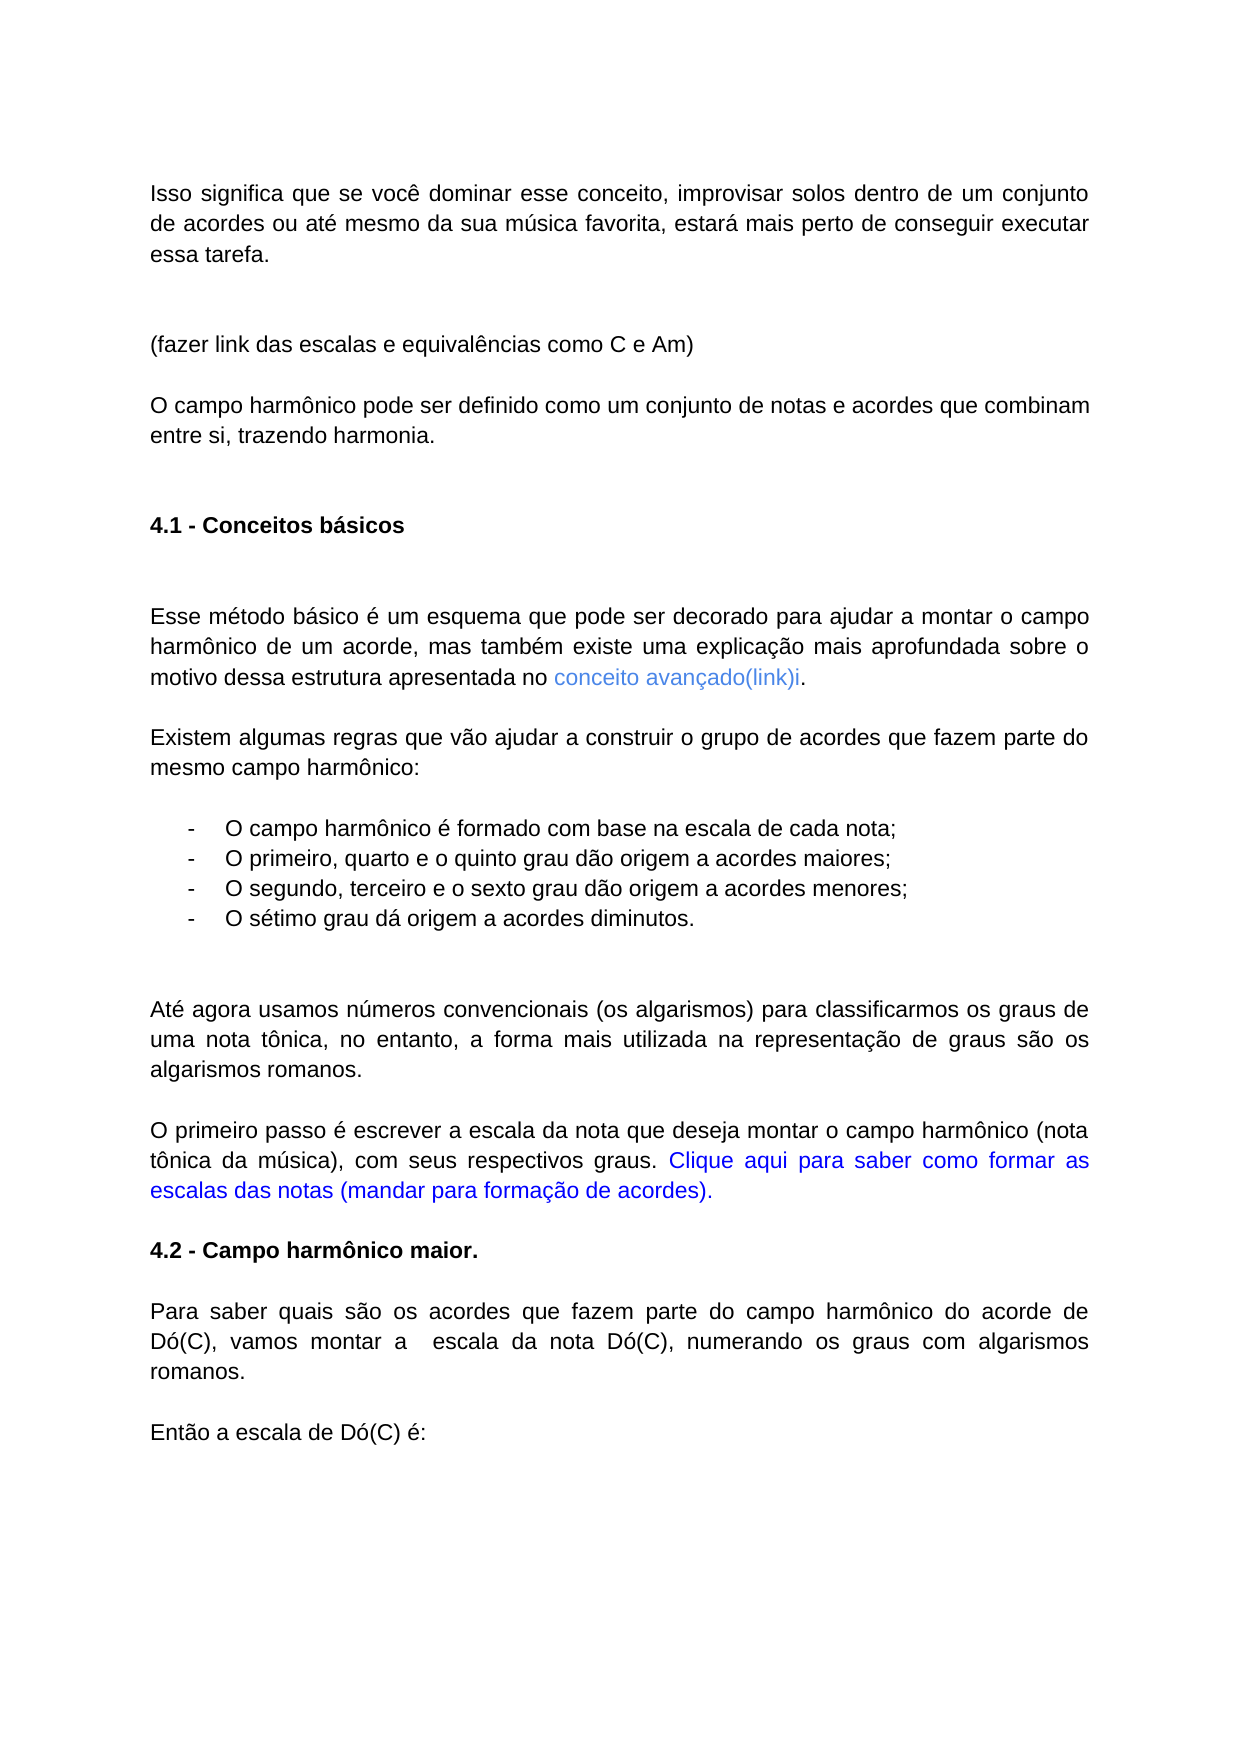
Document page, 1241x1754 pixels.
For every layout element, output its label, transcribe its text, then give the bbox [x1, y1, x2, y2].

list O sétimo grau dá origem a acordes diminutos. [187, 905, 1090, 932]
text O campo harmônico pode ser definido como um conjunto de notas e acordes que combinam entre si, trazendo harmonia. [150, 392, 1090, 448]
text Até agora usamos números convencionais (os algarismos) para classificarmos os graus de uma nota tônica, no entanto, a forma mais utilizada na representação de graus são os algarismos romanos. [150, 996, 1090, 1083]
text O primeiro passo é escrever a escala da nota que deseja montar o campo harmônico (nota tônica da música), com seus respectivos graus. Clique aqui para saber como formar as escalas das notas (mandar para formação de acordes). [150, 1117, 1090, 1203]
list O segundo, terceiro e o sexto grau dão origem a acordes menores; [187, 875, 1090, 901]
text 4.2 - Campo harmônico maior. [150, 1237, 1090, 1264]
text Isso significa que se você dominar esse conceito, improvisar solos dentro de um conjunto de acordes ou até mesmo da sua música favorita, estará mais perto de conseguir executar essa tarefa. [150, 180, 1090, 267]
text Para saber quais são os acordes que fazem parte do campo harmônico do acorde de Dó(C), vamos montar a escala da nota Dó(C), numerando os graus com algarismos romanos. [150, 1298, 1090, 1385]
text Então a escala de Dó(C) é: [150, 1419, 1090, 1445]
list O primeiro, quarto e o quinto grau dão origem a acordes maiores; [187, 845, 1090, 871]
text 4.1 - Conceitos básicos [150, 512, 1090, 539]
text Existem algumas regras que vão ajudar a construir o grupo de acordes que fazem parte do mesmo campo harmônico: [150, 724, 1090, 781]
list O campo harmônico é formado com base na escala de cada nota; [187, 814, 1090, 841]
text Esse método básico é um esquema que pode ser decorado para ajudar a montar o campo harmônico de um acorde, mas também existe uma explicação mais aprofundada sobre o motivo dessa estrutura apresentada no conceito avançado(link)i. [150, 603, 1090, 690]
text (fazer link das escalas e equivalências como C e Am) [150, 331, 1090, 358]
